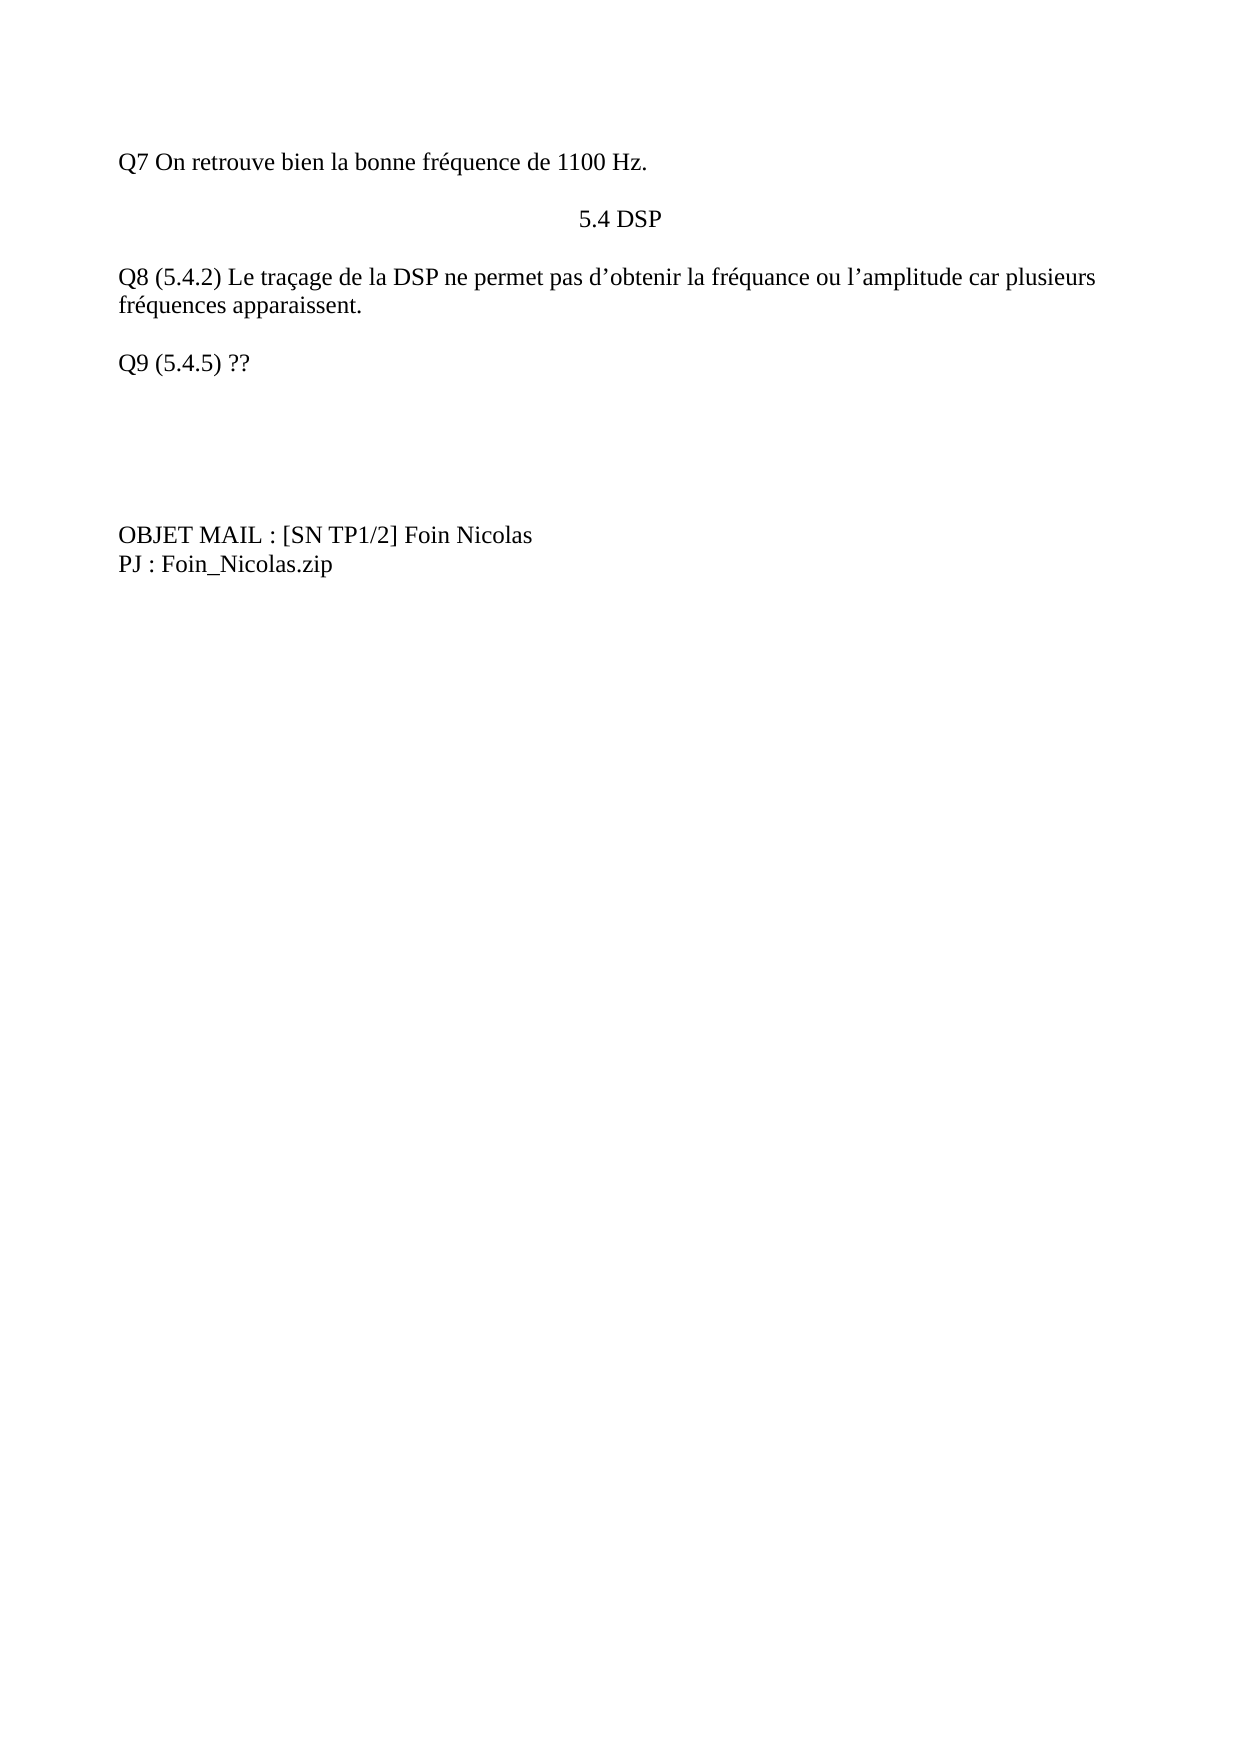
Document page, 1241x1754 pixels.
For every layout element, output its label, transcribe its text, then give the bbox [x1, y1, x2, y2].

text Q8 (5.4.2) Le traçage de la DSP ne permet pas d’obtenir la fréquance ou l’amplitude car plusieurs fréquences apparaissent. [118, 262, 1122, 319]
text OBJET MAIL : [SN TP1/2] Foin Nicolas [118, 521, 1122, 549]
text PJ : Foin_Nicolas.zip [118, 549, 1122, 578]
text Q7 On retrouve bien la bonne fréquence de 1100 Hz. [118, 147, 1122, 176]
text 5.4 DSP [118, 204, 1122, 233]
text Q9 (5.4.5) ?? [118, 348, 1122, 377]
